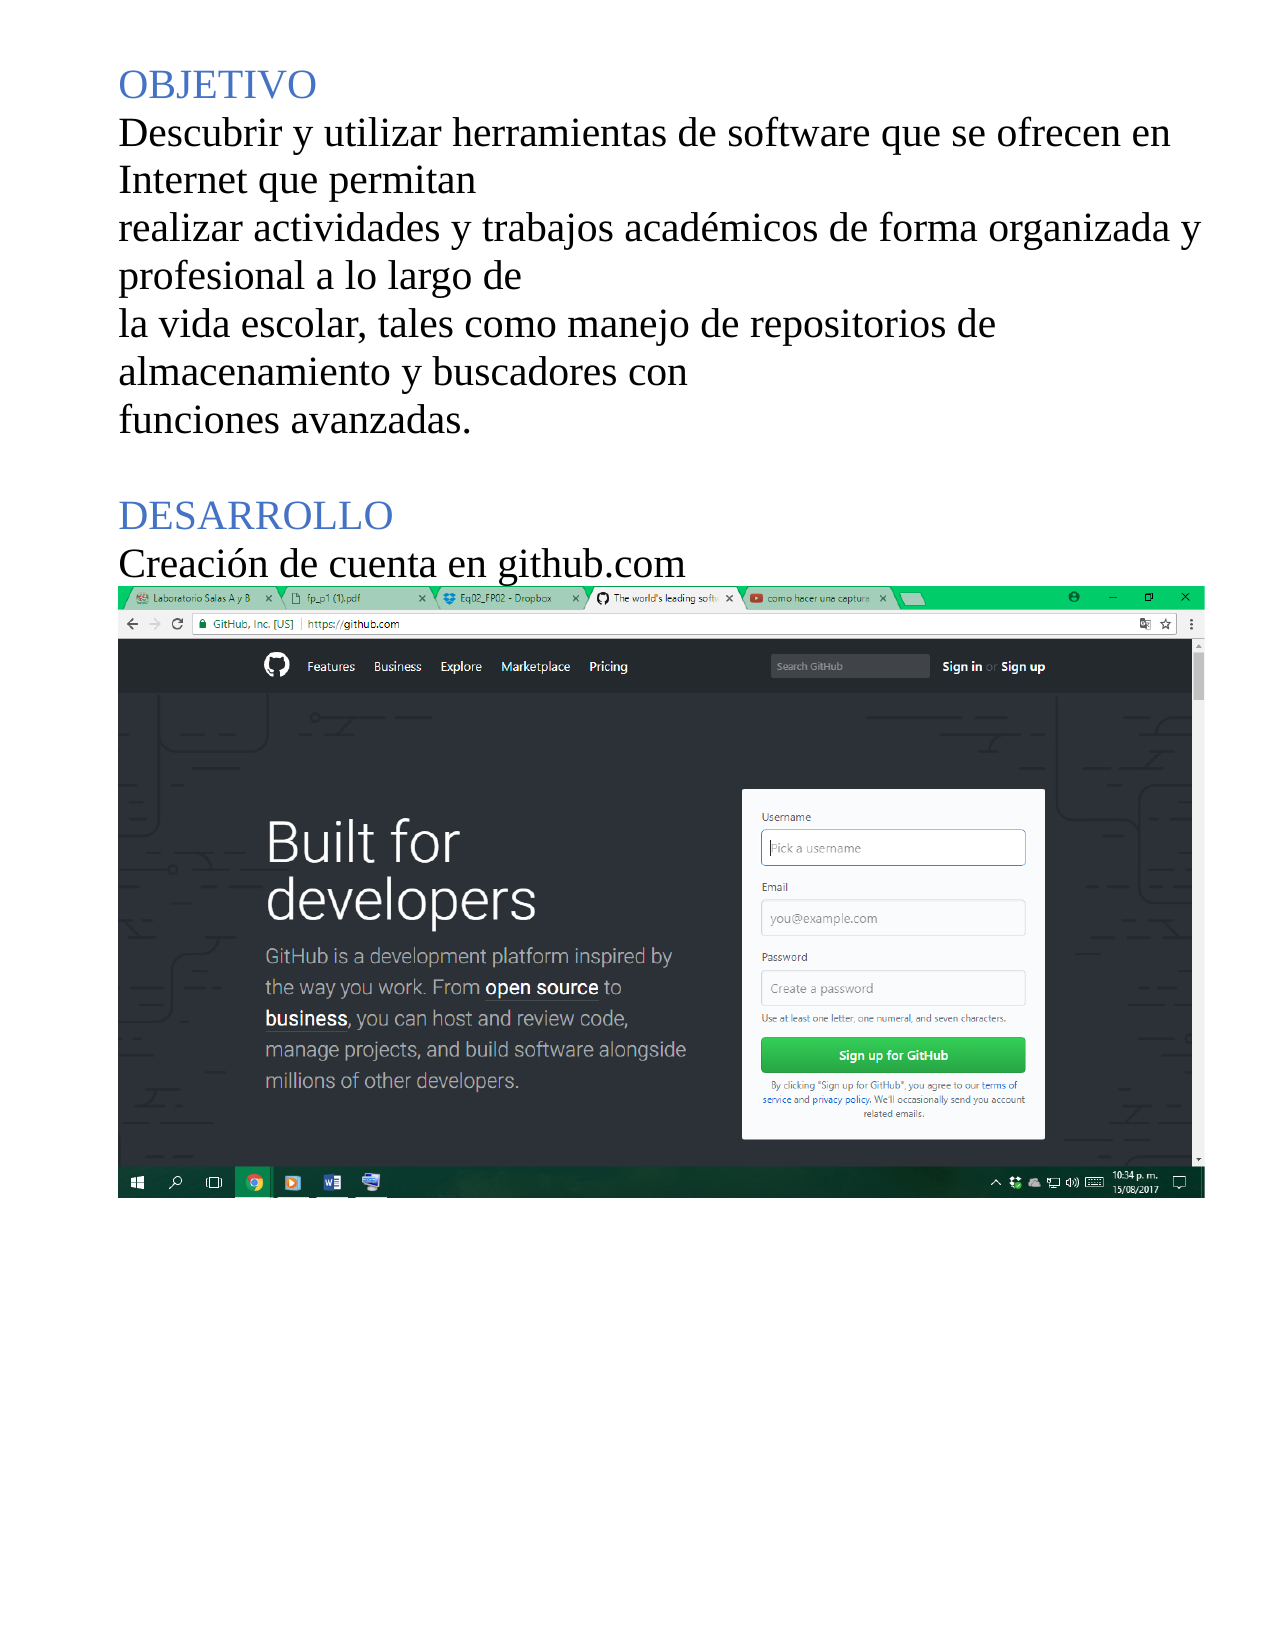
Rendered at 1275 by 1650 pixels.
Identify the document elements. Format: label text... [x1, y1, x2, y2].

text la vida escolar, tales como manejo de repositorios de almacenamiento y buscadores con [118, 299, 1205, 394]
text Descubrir y utilizar herramientas de software que se ofrecen en Internet que permitan [118, 107, 1205, 203]
text OBJETIVO [118, 59, 1205, 107]
text funciones avanzadas. [118, 394, 1205, 490]
text realizar actividades y trabajos académicos de forma organizada y profesional a lo largo de [118, 203, 1205, 299]
text DESARROLLO [118, 490, 1205, 538]
text Creación de cuenta en github.com [118, 538, 1205, 586]
